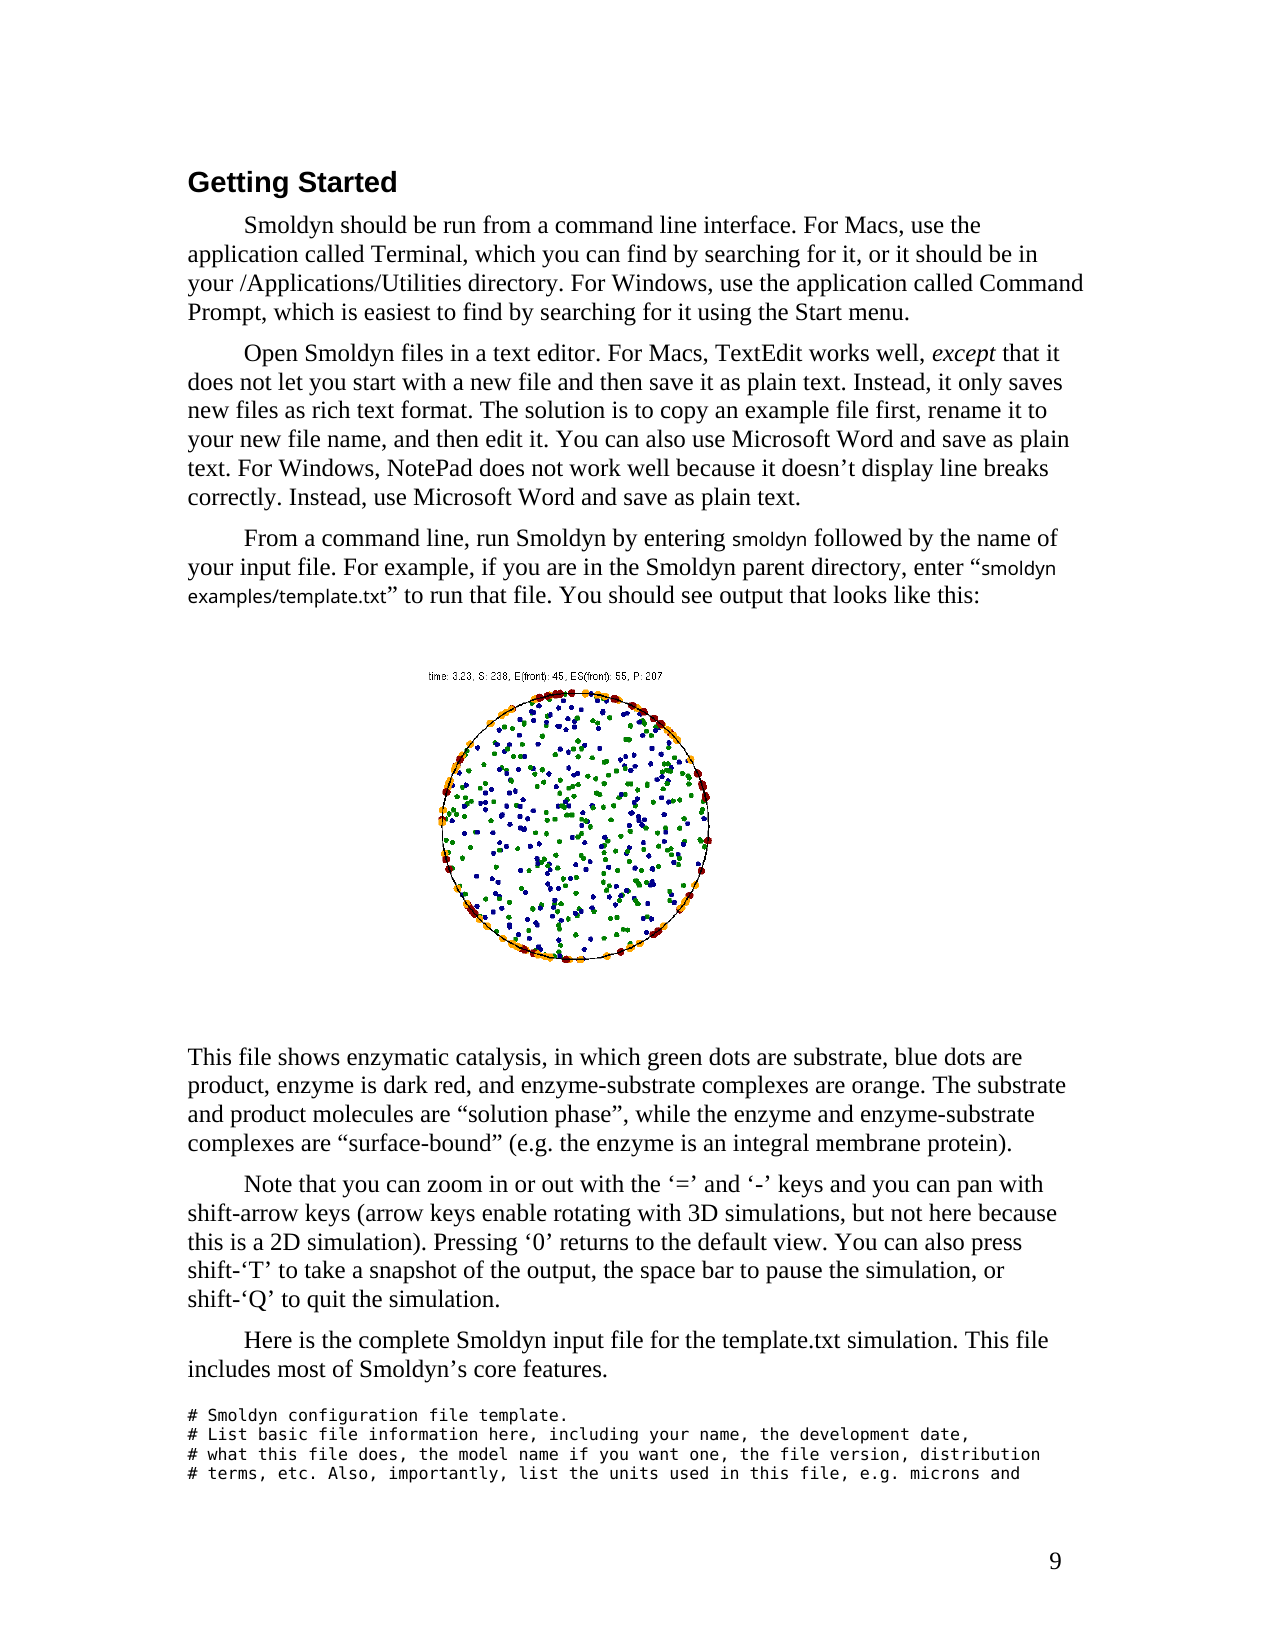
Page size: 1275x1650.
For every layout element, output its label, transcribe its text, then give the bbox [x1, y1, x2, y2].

text Note that you can zoom in or out with the ‘=’ and ‘-’ keys and you can pan with shift-arrow keys (arrow keys enable rotating with 3D simulations, but not here because this is a 2D simulation). Pressing ‘0’ returns to the default view. You can also press shift-‘T’ to take a snapshot of the output, the space bar to pause the simulation, or shift-‘Q’ to quit the simulation. [187, 1169, 1087, 1313]
text Smoldyn should be run from a command line interface. For Macs, use the application called Terminal, which you can find by searching for it, or it should be in your /Applications/Utilities directory. For Windows, use the application called Command Prompt, which is easiest to find by searching for it using the Start menu. [187, 211, 1087, 326]
text # terms, etc. Also, importantly, list the units used in this file, e.g. microns and [187, 1464, 1087, 1483]
text Open Smoldyn files in a text editor. For Macs, TextEdit works well, except that it does not let you start with a new file and then save it as plain text. Instead, it only saves new files as rich text format. The solution is to copy an example file first, rename it to your new file name, and then edit it. You can also use Microsoft Word and save as plain text. For Windows, NotePad does not work well because it doesn’t display line breaks correctly. Instead, use Microsoft Word and save as plain text. [187, 338, 1087, 511]
picture [412, 663, 738, 989]
text Here is the complete Smoldyn input file for the template.txt simulation. This file includes most of Smoldyn’s core features. [187, 1326, 1087, 1383]
text # List basic file information here, including your name, the development date, [187, 1425, 1087, 1444]
text # Smoldyn configuration file template. [187, 1406, 1087, 1425]
text From a command line, run Smoldyn by entering smoldyn followed by the name of your input file. For example, if you are in the Smoldyn parent directory, enter “smoldyn examples/template.txt” to run that file. You should see output that looks like this: [187, 523, 1087, 609]
text # what this file does, the model name if you want one, the file version, distribution [187, 1444, 1087, 1464]
subtitle Getting Started [187, 164, 1087, 198]
text This file shows enzymatic catalysis, in which green dots are substrate, blue dots are product, enzyme is dark red, and enzyme-substrate complexes are orange. The substrate and product molecules are “solution phase”, while the enzyme and enzyme-substrate complexes are “surface-bound” (e.g. the enzyme is an integral membrane protein). [187, 1042, 1087, 1157]
